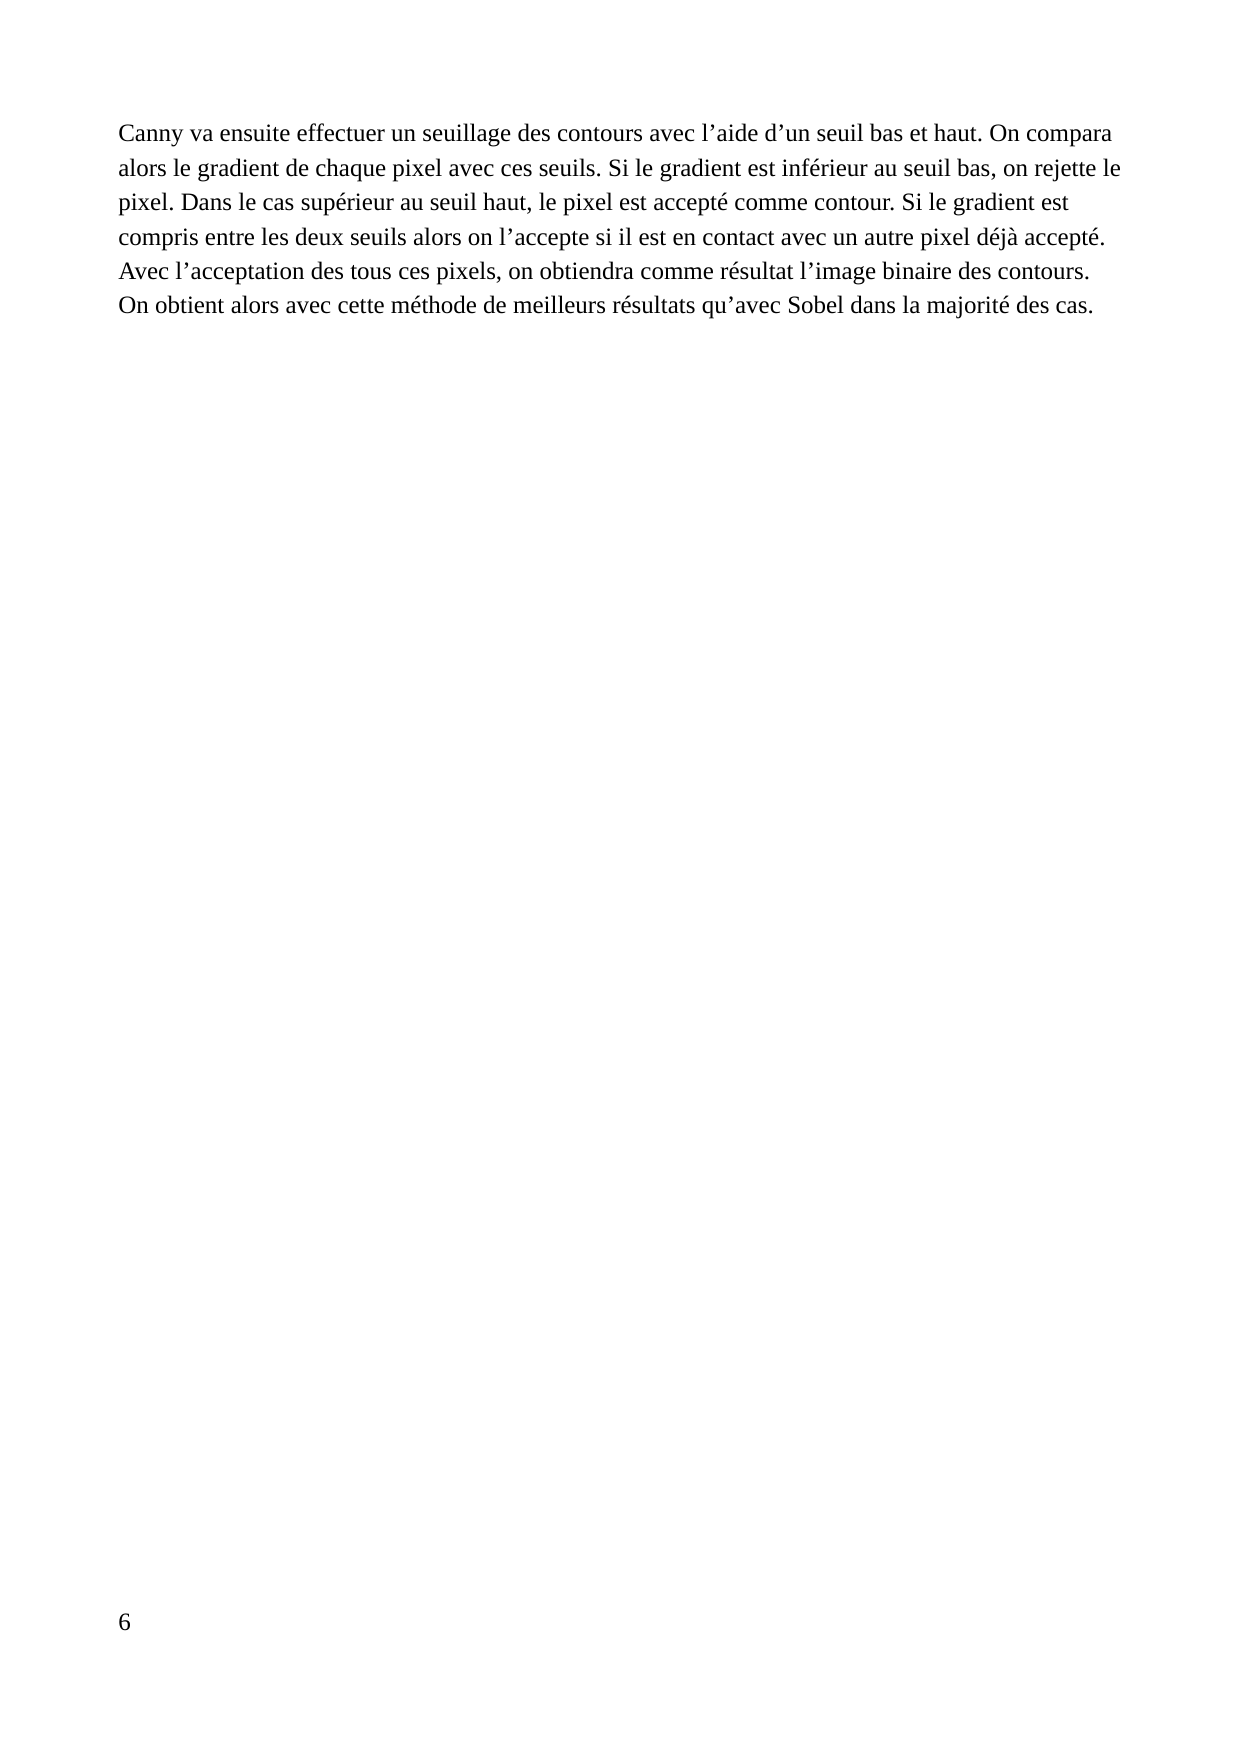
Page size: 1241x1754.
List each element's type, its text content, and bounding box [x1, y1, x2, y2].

text Canny va ensuite effectuer un seuillage des contours avec l’aide d’un seuil bas et haut. On compara alors le gradient de chaque pixel avec ces seuils. Si le gradient est inférieur au seuil bas, on rejette le pixel. Dans le cas supérieur au seuil haut, le pixel est accepté comme contour. Si le gradient est compris entre les deux seuils alors on l’accepte si il est en contact avec un autre pixel déjà accepté. Avec l’acceptation des tous ces pixels, on obtiendra comme résultat l’image binaire des contours. On obtient alors avec cette méthode de meilleurs résultats qu’avec Sobel dans la majorité des cas. [118, 118, 1122, 319]
